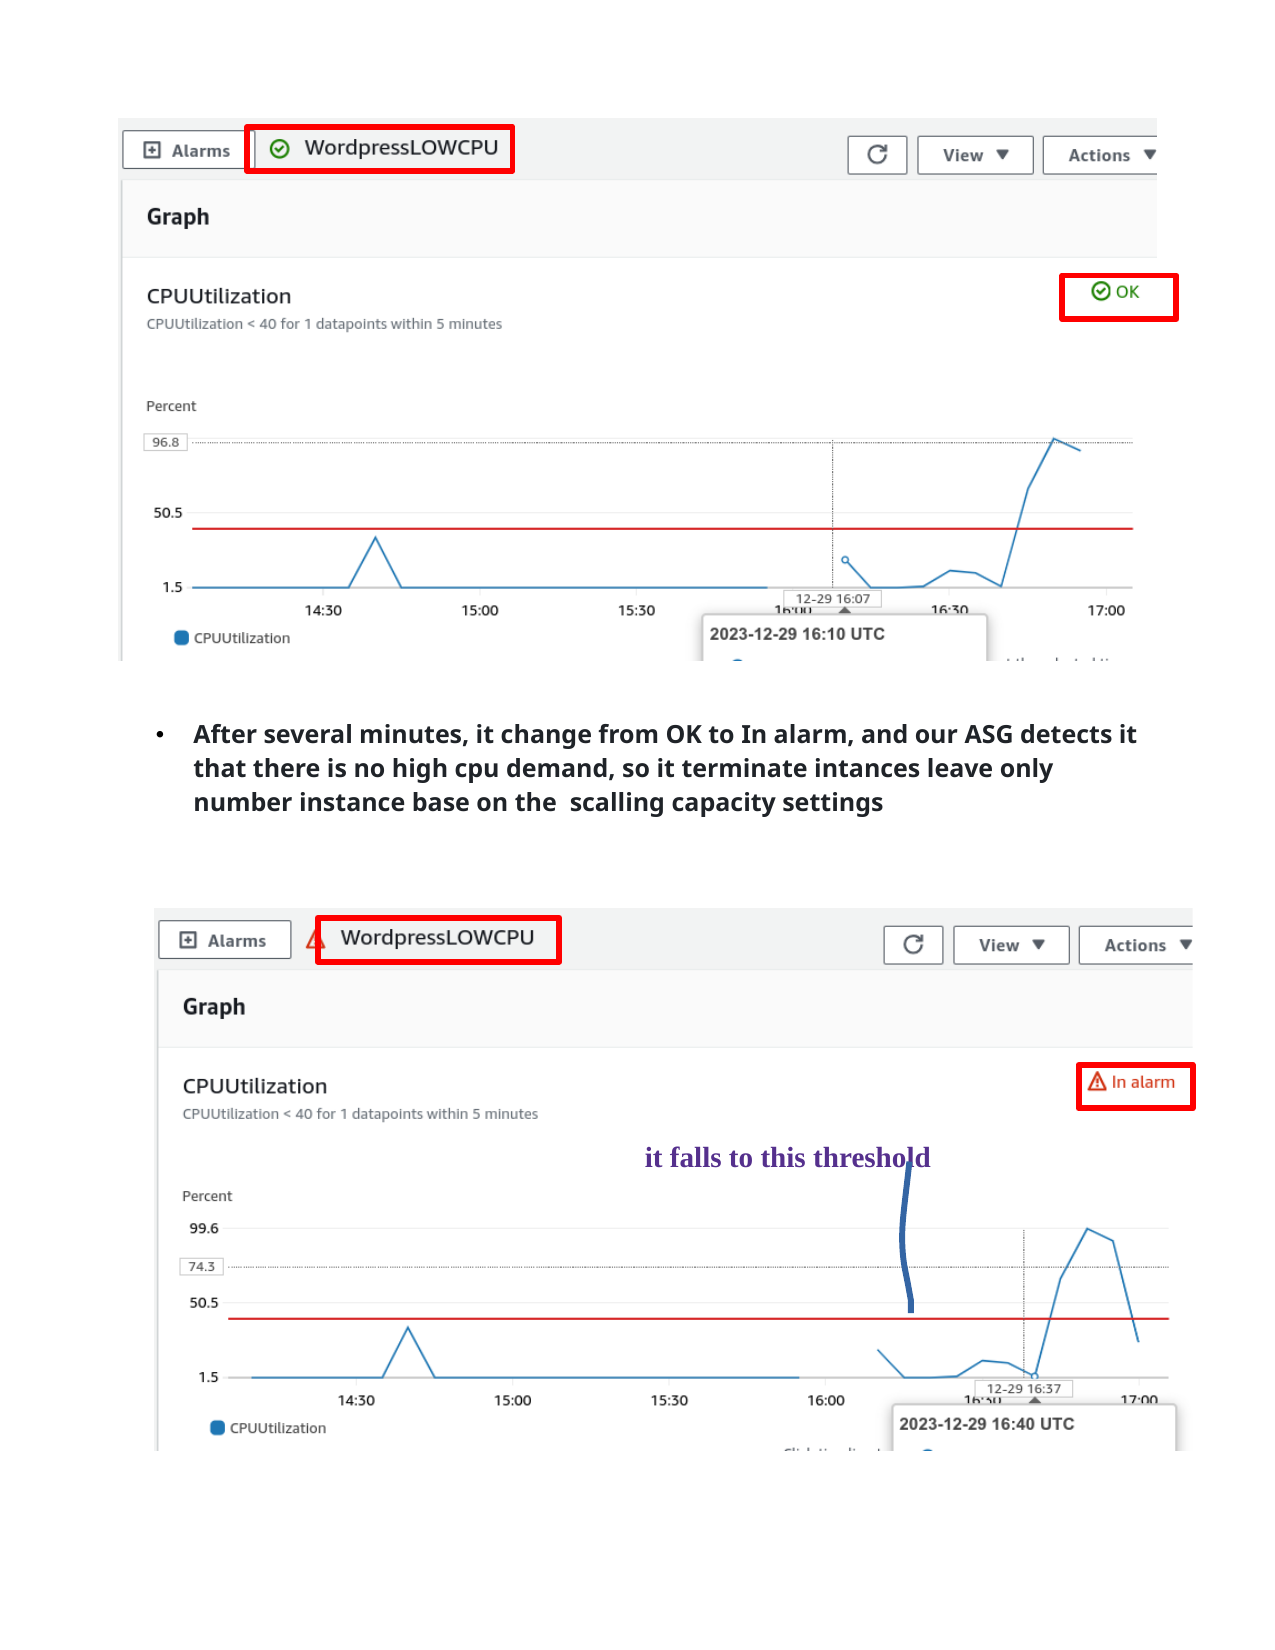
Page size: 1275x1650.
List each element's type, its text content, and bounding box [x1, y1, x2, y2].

picture [1065, 278, 1157, 316]
picture [118, 118, 1157, 661]
picture [154, 908, 1193, 1451]
picture [1082, 1068, 1190, 1105]
list After several minutes, it change from OK to In alarm, and our ASG detects it that there is no high cpu demand, so it terminate intances leave only number instance base on the scalling capacity settings [156, 717, 1157, 819]
